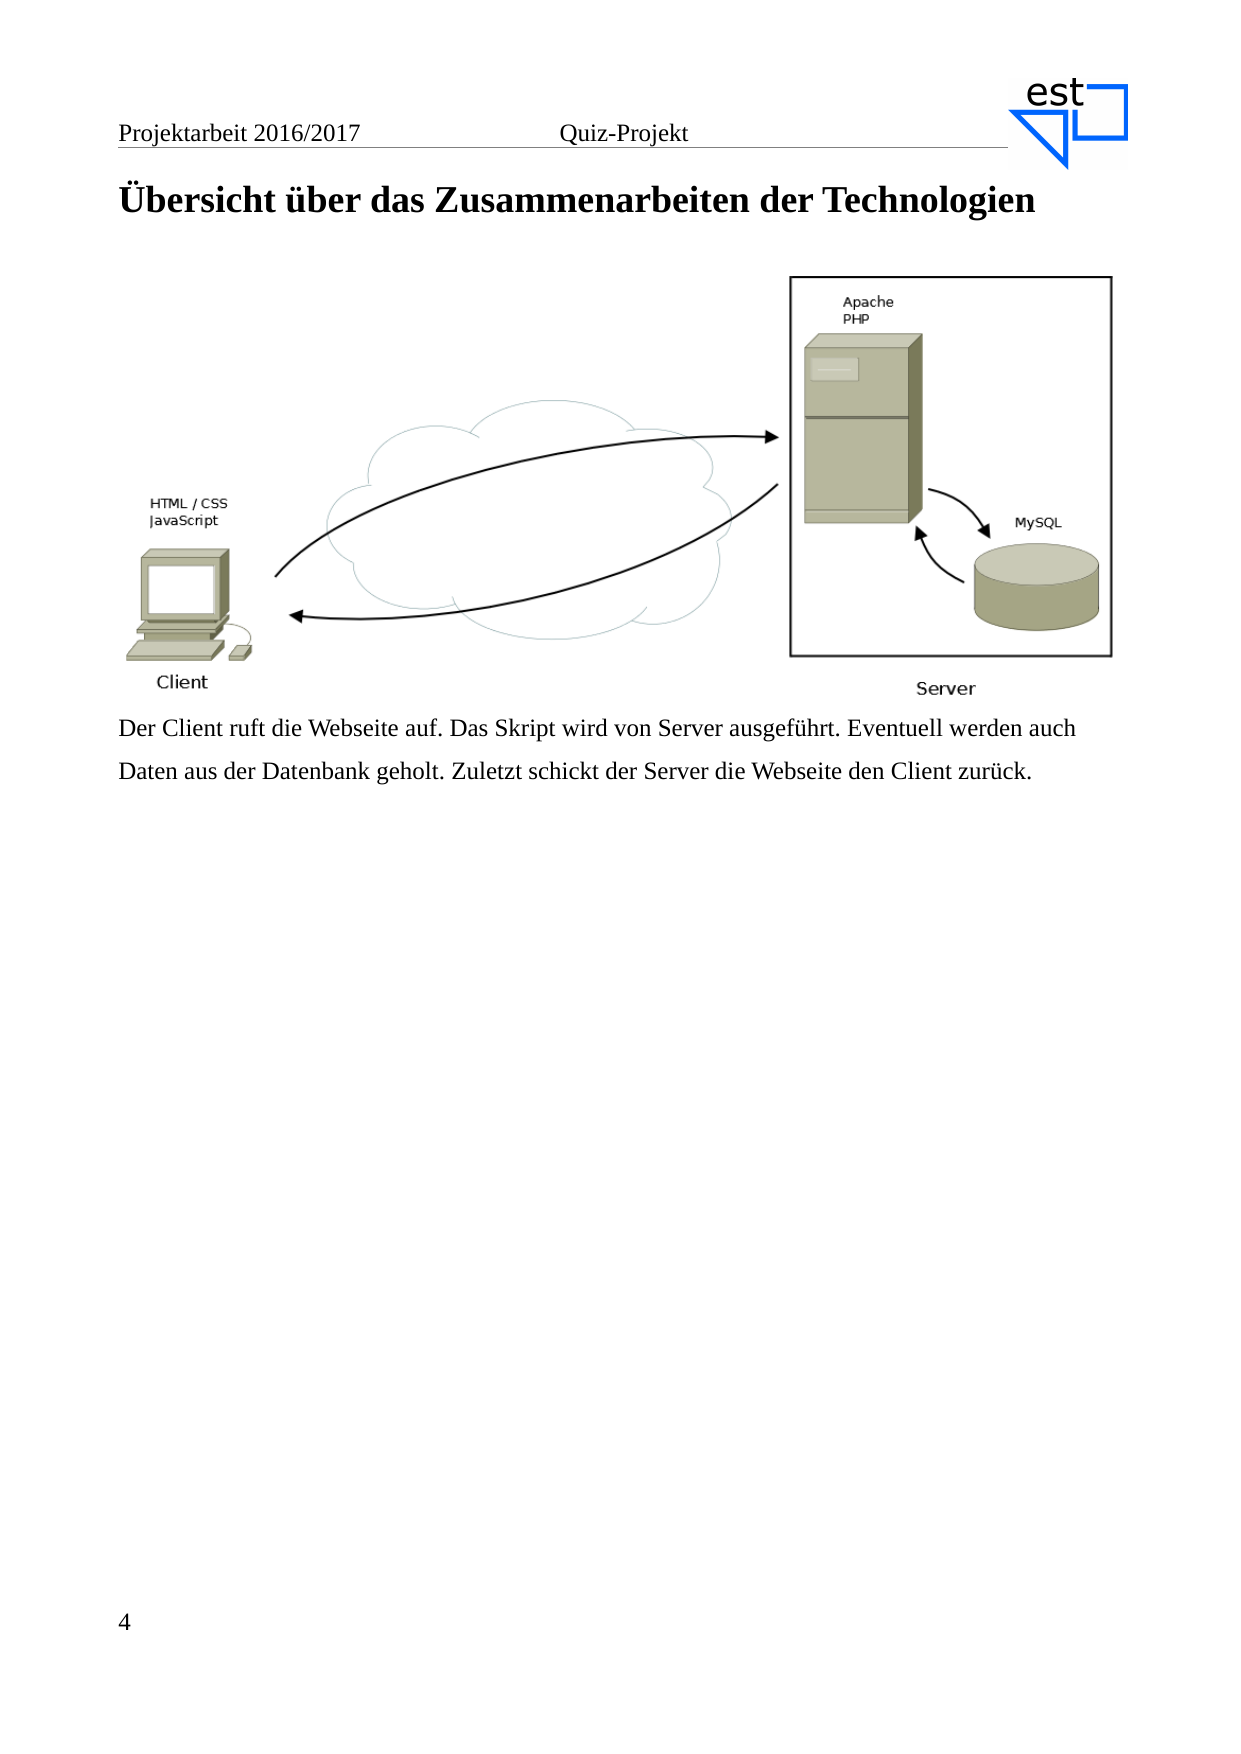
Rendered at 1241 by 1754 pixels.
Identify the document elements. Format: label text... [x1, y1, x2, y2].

subtitle Übersicht über das Zusammenarbeiten der Technologien [118, 177, 1122, 220]
picture [1008, 78, 1128, 170]
picture [126, 276, 1114, 699]
text Der Client ruft die Webseite auf. Das Skript wird von Server ausgeführt. Eventuell werden auch Daten aus der Datenbank geholt. Zuletzt schickt der Server die Webseite den Client zurück. [118, 276, 1122, 785]
